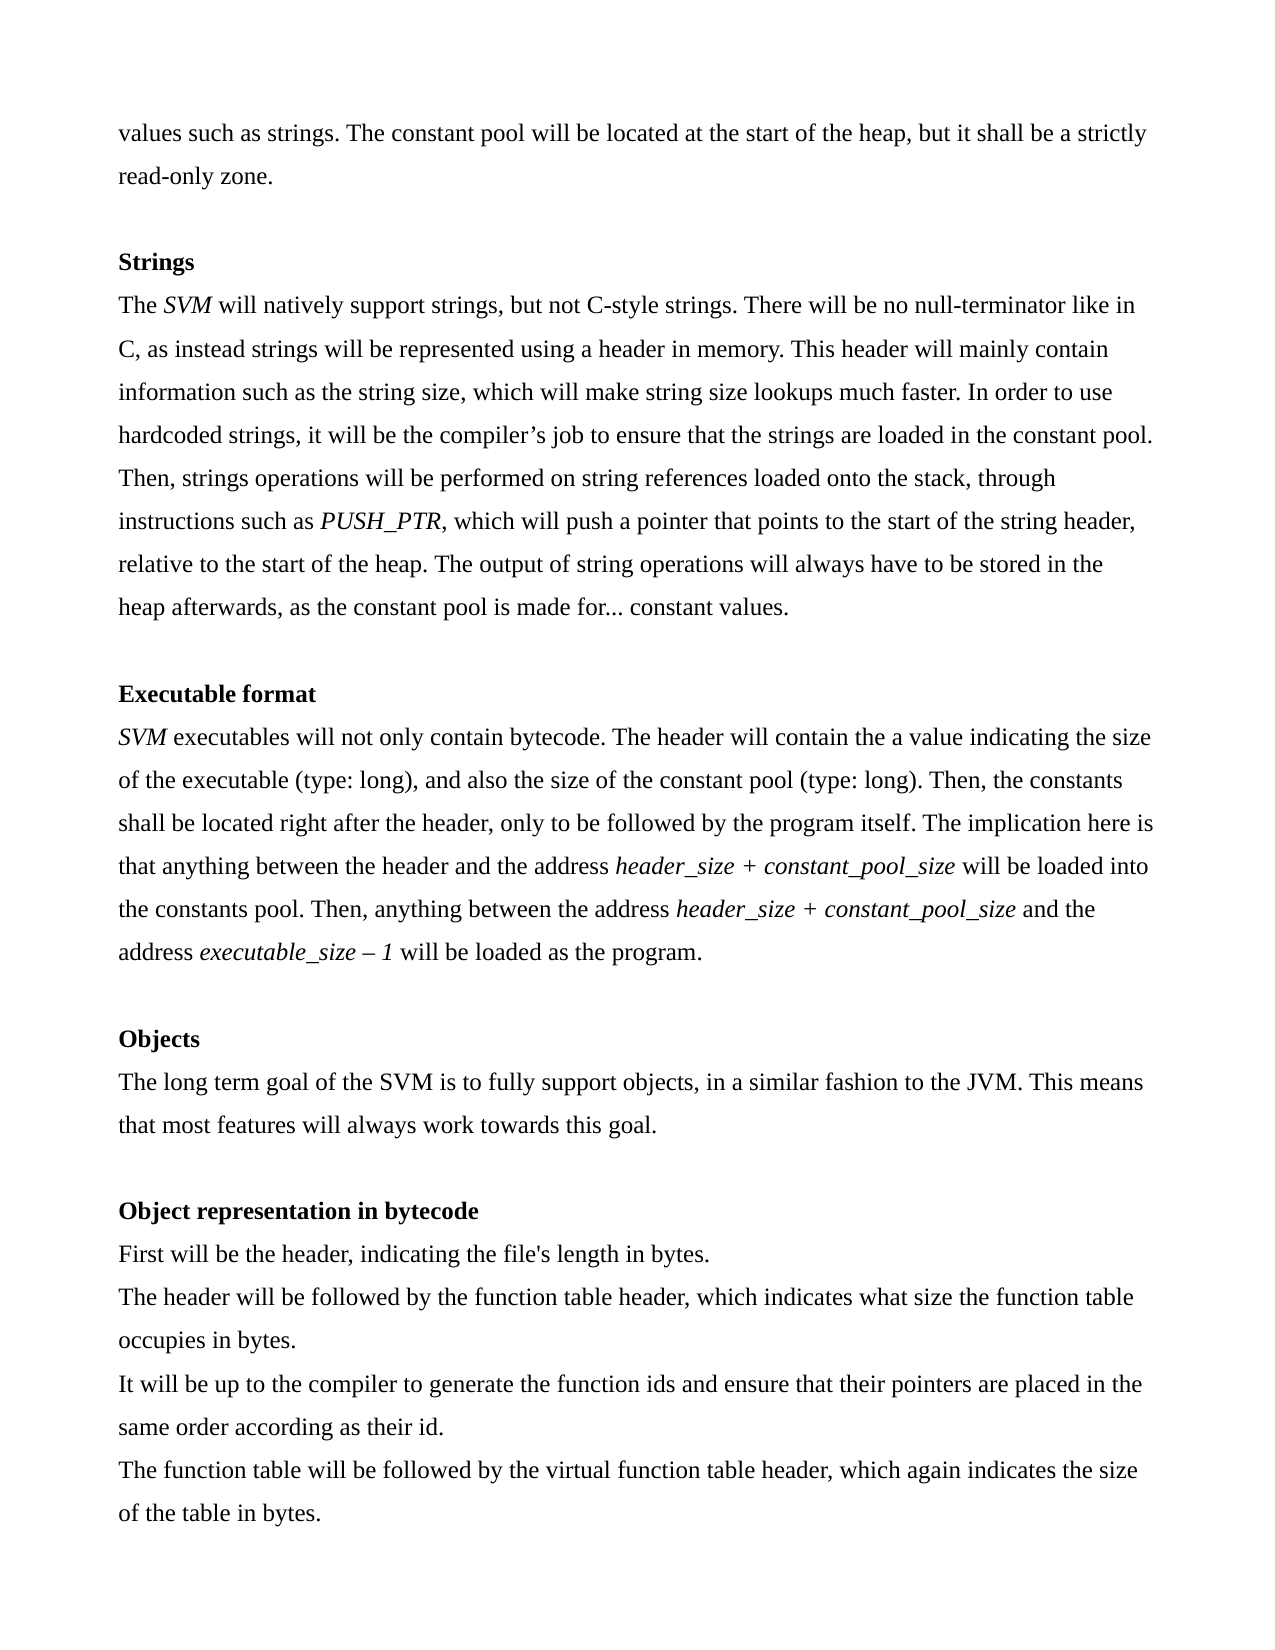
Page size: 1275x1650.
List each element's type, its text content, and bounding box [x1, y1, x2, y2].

text The long term goal of the SVM is to fully support objects, in a similar fashion to the JVM. This means that most features will always work towards this goal. [118, 1067, 1157, 1139]
text First will be the header, indicating the file's length in bytes. [118, 1239, 1157, 1268]
text The header will be followed by the function table header, which indicates what size the function table occupies in bytes. [118, 1282, 1157, 1354]
text The function table will be followed by the virtual function table header, which again indicates the size of the table in bytes. [118, 1455, 1157, 1527]
text Object representation in bytecode [118, 1196, 1157, 1225]
text values such as strings. The constant pool will be located at the start of the heap, but it shall be a strictly read-only zone. [118, 118, 1157, 190]
text Executable format [118, 679, 1157, 707]
text SVM executables will not only contain bytecode. The header will contain the a value indicating the size of the executable (type: long), and also the size of the constant pool (type: long). Then, the constants shall be located right after the header, only to be followed by the program itself. The implication here is that anything between the header and the address header_size + constant_pool_size will be loaded into the constants pool. Then, anything between the address header_size + constant_pool_size and the address executable_size – 1 will be loaded as the program. [118, 722, 1157, 966]
text It will be up to the compiler to generate the function ids and ensure that their pointers are placed in the same order according as their id. [118, 1369, 1157, 1441]
text Objects [118, 1024, 1157, 1052]
text Strings [118, 247, 1157, 276]
text The SVM will natively support strings, but not C-style strings. There will be no null-terminator like in C, as instead strings will be represented using a header in memory. This header will mainly contain information such as the string size, which will make string size lookups much faster. In order to use hardcoded strings, it will be the compiler’s job to ensure that the strings are loaded in the constant pool. Then, strings operations will be performed on string references loaded onto the stack, through instructions such as PUSH_PTR, which will push a pointer that points to the start of the string header, relative to the start of the heap. The output of string operations will always have to be stored in the heap afterwards, as the constant pool is made for... constant values. [118, 291, 1157, 621]
